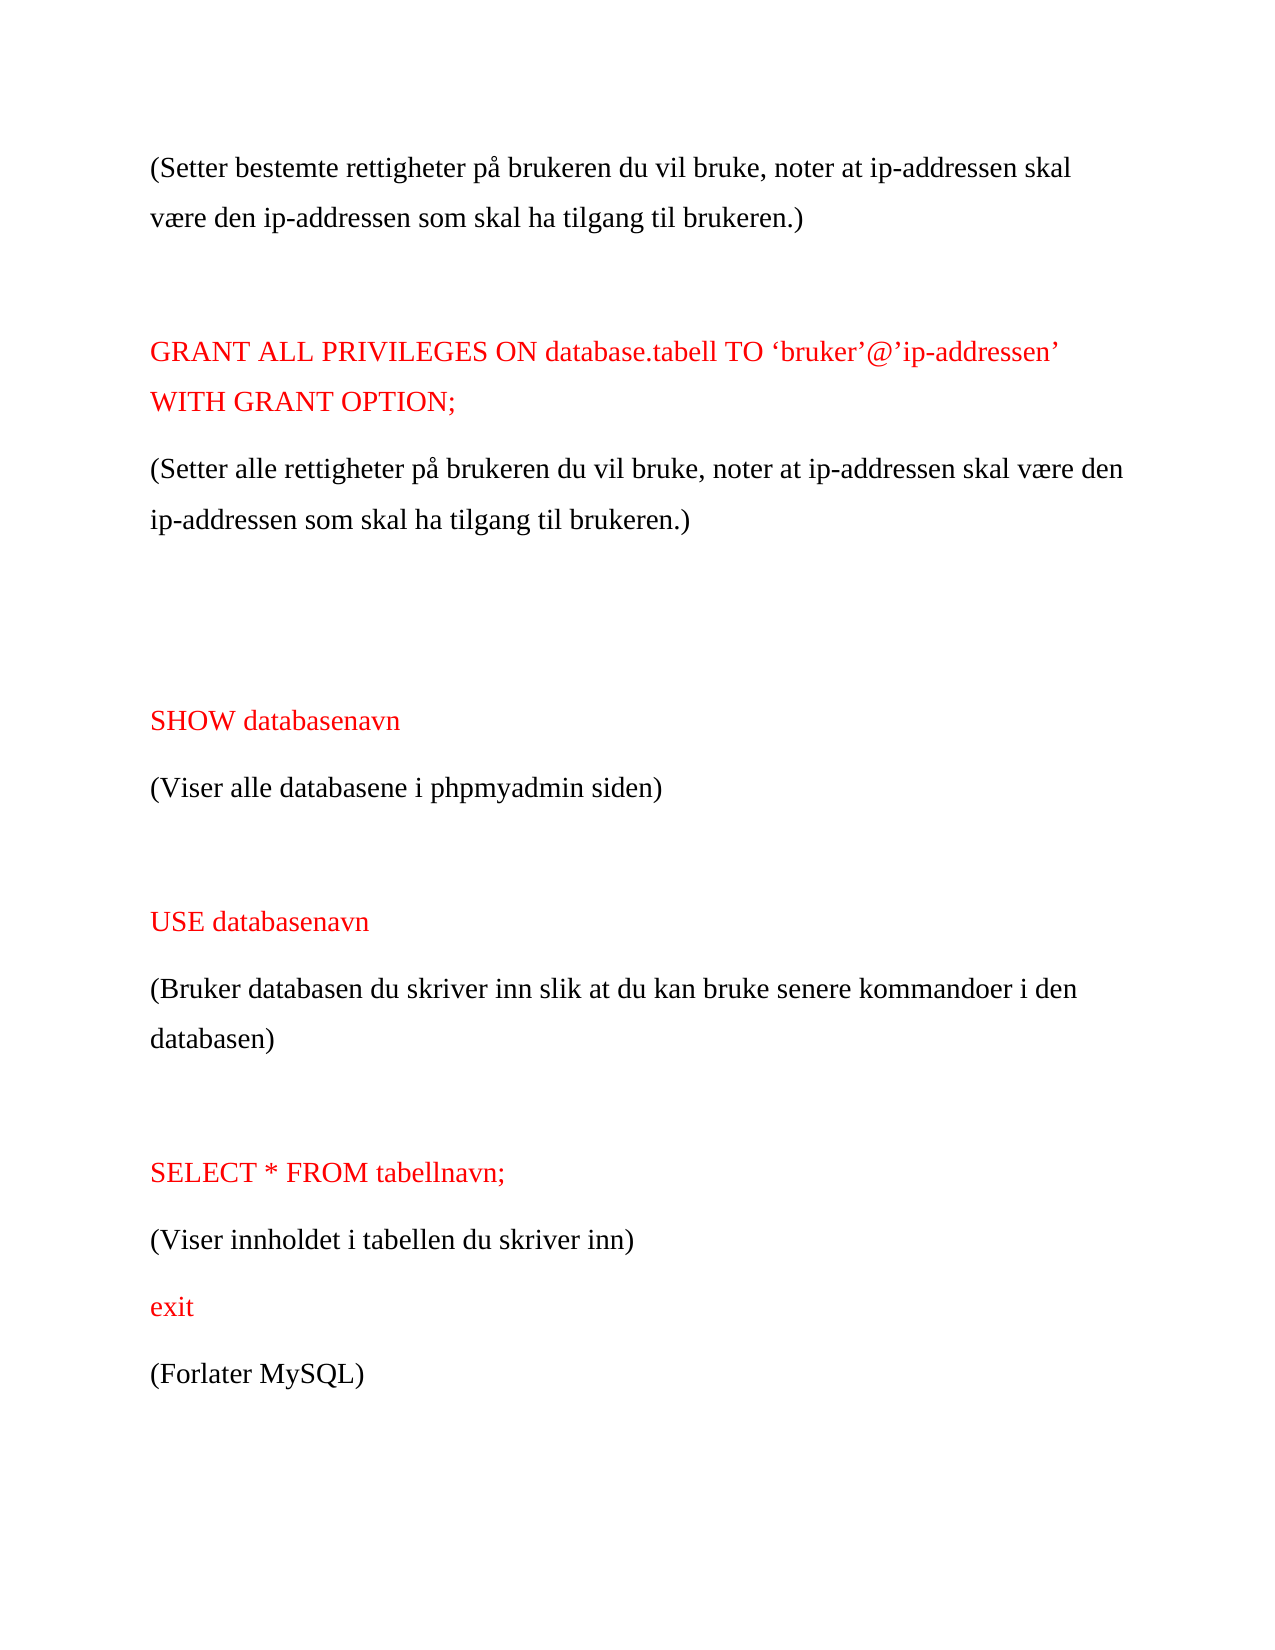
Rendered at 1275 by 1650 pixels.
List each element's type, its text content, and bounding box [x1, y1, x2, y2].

text exit [150, 1289, 1125, 1322]
text (Forlater MySQL) [150, 1356, 1125, 1389]
text (Viser alle databasene i phpmyadmin siden) [150, 770, 1125, 803]
text (Bruker databasen du skriver inn slik at du kan bruke senere kommandoer i den databasen) [150, 971, 1125, 1054]
text (Viser innholdet i tabellen du skriver inn) [150, 1222, 1125, 1256]
text (Setter bestemte rettigheter på brukeren du vil bruke, noter at ip-addressen skal være den ip-addressen som skal ha tilgang til brukeren.) [150, 150, 1125, 234]
text SHOW databasenavn [150, 703, 1125, 736]
text SELECT * FROM tabellnavn; [150, 1155, 1125, 1188]
text USE databasenavn [150, 904, 1125, 937]
text (Setter alle rettigheter på brukeren du vil bruke, noter at ip-addressen skal være den ip-addressen som skal ha tilgang til brukeren.) [150, 452, 1125, 535]
text GRANT ALL PRIVILEGES ON database.tabell TO ‘bruker’@’ip-addressen’ WITH GRANT OPTION; [150, 334, 1125, 418]
